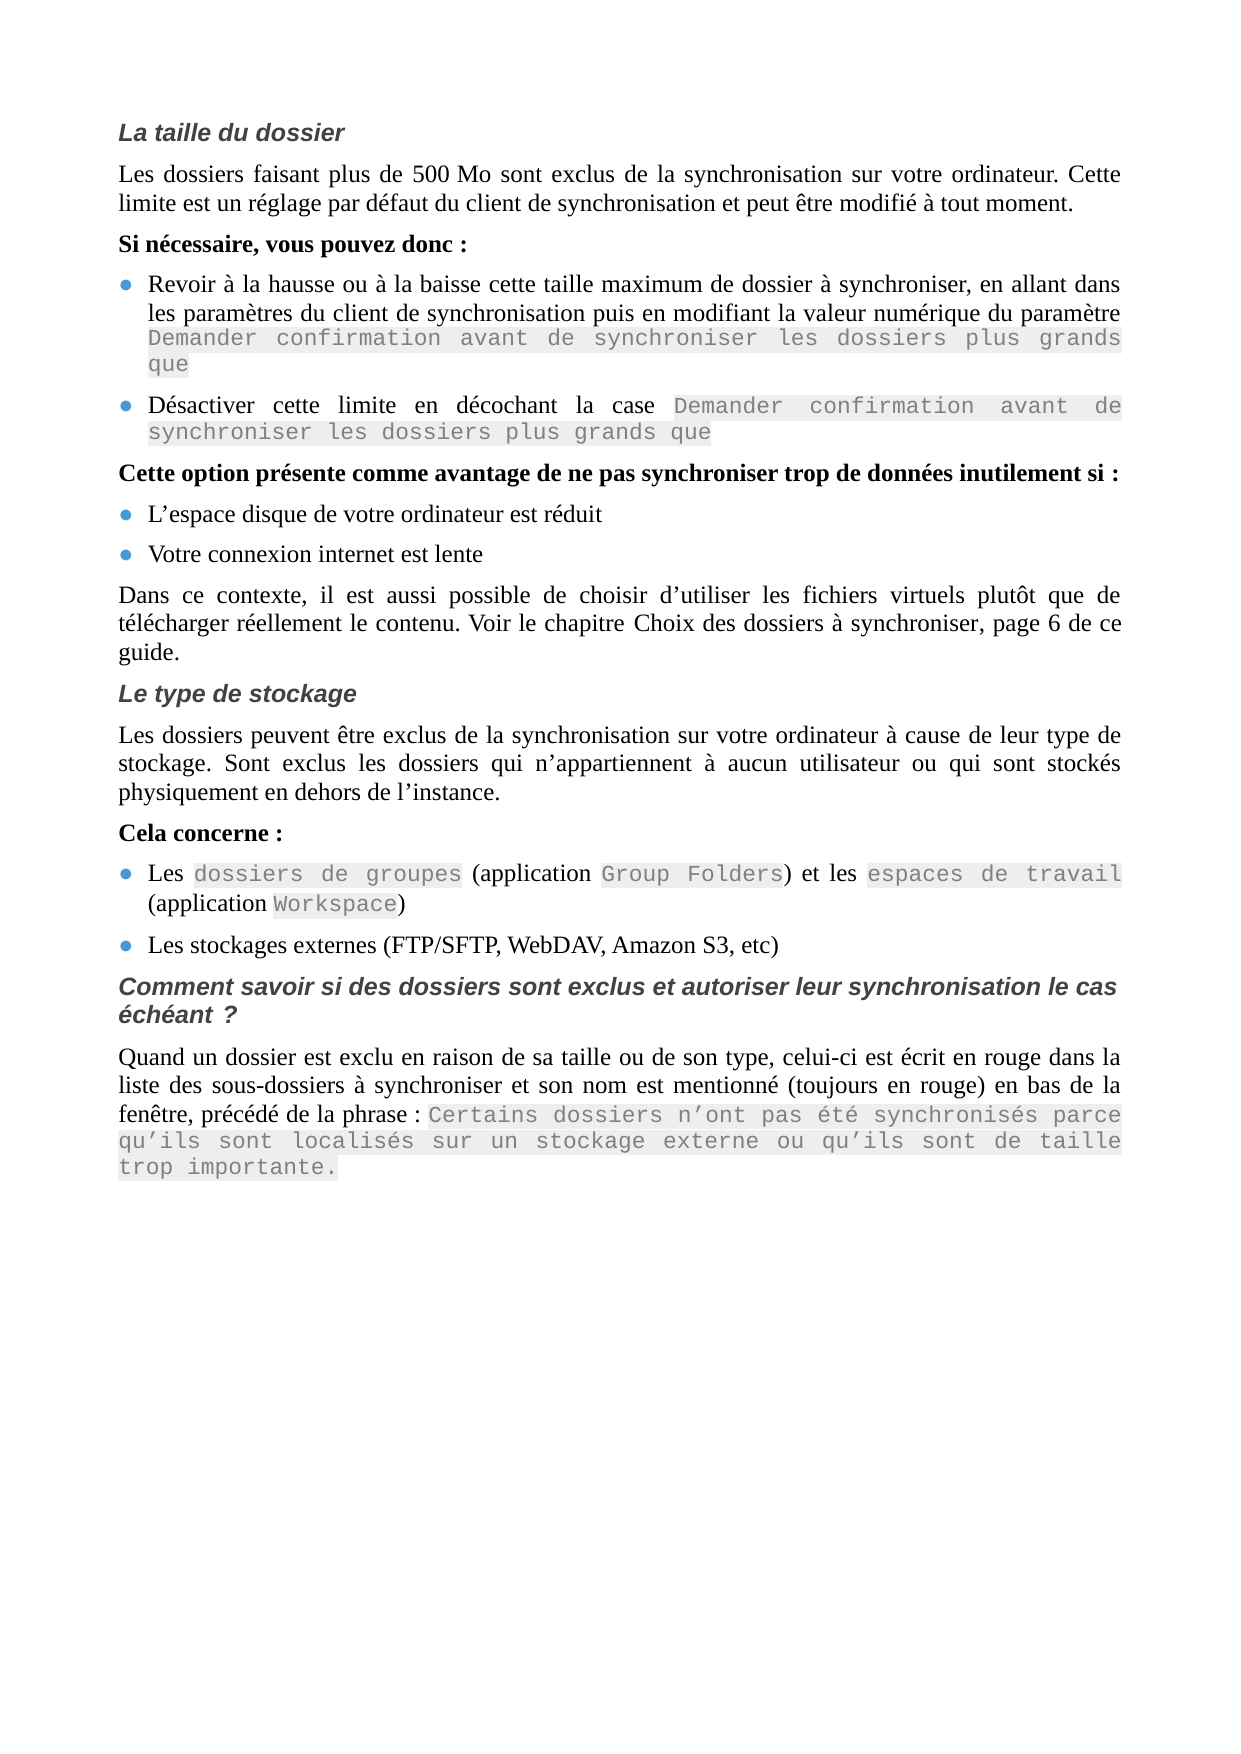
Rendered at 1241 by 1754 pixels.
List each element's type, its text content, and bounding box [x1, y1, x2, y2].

list Les stockages externes (FTP/SFTP, WebDAV, Amazon S3, etc) [118, 931, 1122, 959]
text Quand un dossier est exclu en raison de sa taille ou de son type, celui-ci est écrit en rouge dans la liste des sous-dossiers à synchroniser et son nom est mentionné (toujours en rouge) en bas de la fenêtre, précédé de la phrase : Certains dossiers n’ont pas été synchronisés parce qu’ils sont localisés sur un stockage externe ou qu’ils sont de taille trop importante. [118, 1042, 1122, 1130]
text Les dossiers peuvent être exclus de la synchronisation sur votre ordinateur à cause de leur type de stockage. Sont exclus les dossiers qui n’appartiennent à aucun utilisateur ou qui sont stockés physiquement en dehors de l’instance. [118, 720, 1122, 806]
text Cela concerne : [118, 818, 1122, 847]
subtitle Le type de stockage [118, 678, 1122, 707]
list Désactiver cette limite en décochant la case Demander confirmation avant de synchroniser les dossiers plus grands que [118, 390, 1122, 446]
list L’espace disque de votre ordinateur est réduit [118, 499, 1122, 527]
text Les dossiers faisant plus de 500 Mo sont exclus de la synchronisation sur votre ordinateur. Cette limite est un réglage par défaut du client de synchronisation et peut être modifié à tout moment. [118, 159, 1122, 217]
text Cette option présente comme avantage de ne pas synchroniser trop de données inutilement si : [118, 458, 1122, 487]
subtitle Comment savoir si des dossiers sont exclus et autoriser leur synchronisation le cas échéant ? [118, 972, 1122, 1029]
list Revoir à la hausse ou à la baisse cette taille maximum de dossier à synchroniser, en allant dans les paramètres du client de synchronisation puis en modifiant la valeur numérique du paramètre Demander confirmation avant de synchroniser les dossiers plus grands que [118, 269, 1122, 378]
list Votre connexion internet est lente [118, 539, 1122, 568]
list Les dossiers de groupes (application Group Folders) et les espaces de travail (application Workspace) [118, 858, 1122, 919]
text Quand un dossier est exclu en raison de sa taille ou de son type, celui-ci est écrit en rouge dans la liste des sous-dossiers à synchroniser et son nom est mentionné (toujours en rouge) en bas de la fenêtre, précédé de la phrase : Certains dossiers n’ont pas été synchronisés parce qu’ils sont localisés sur un stockage externe ou qu’ils sont de taille trop importante. [338, 1155, 1122, 1181]
subtitle La taille du dossier [118, 118, 1122, 147]
text Dans ce contexte, il est aussi possible de choisir d’utiliser les fichiers virtuels plutôt que de télécharger réellement le contenu. Voir le chapitre Choix des dossiers à synchroniser, page 6 de ce guide. [118, 580, 1122, 666]
text Si nécessaire, vous pouvez donc : [118, 229, 1122, 257]
